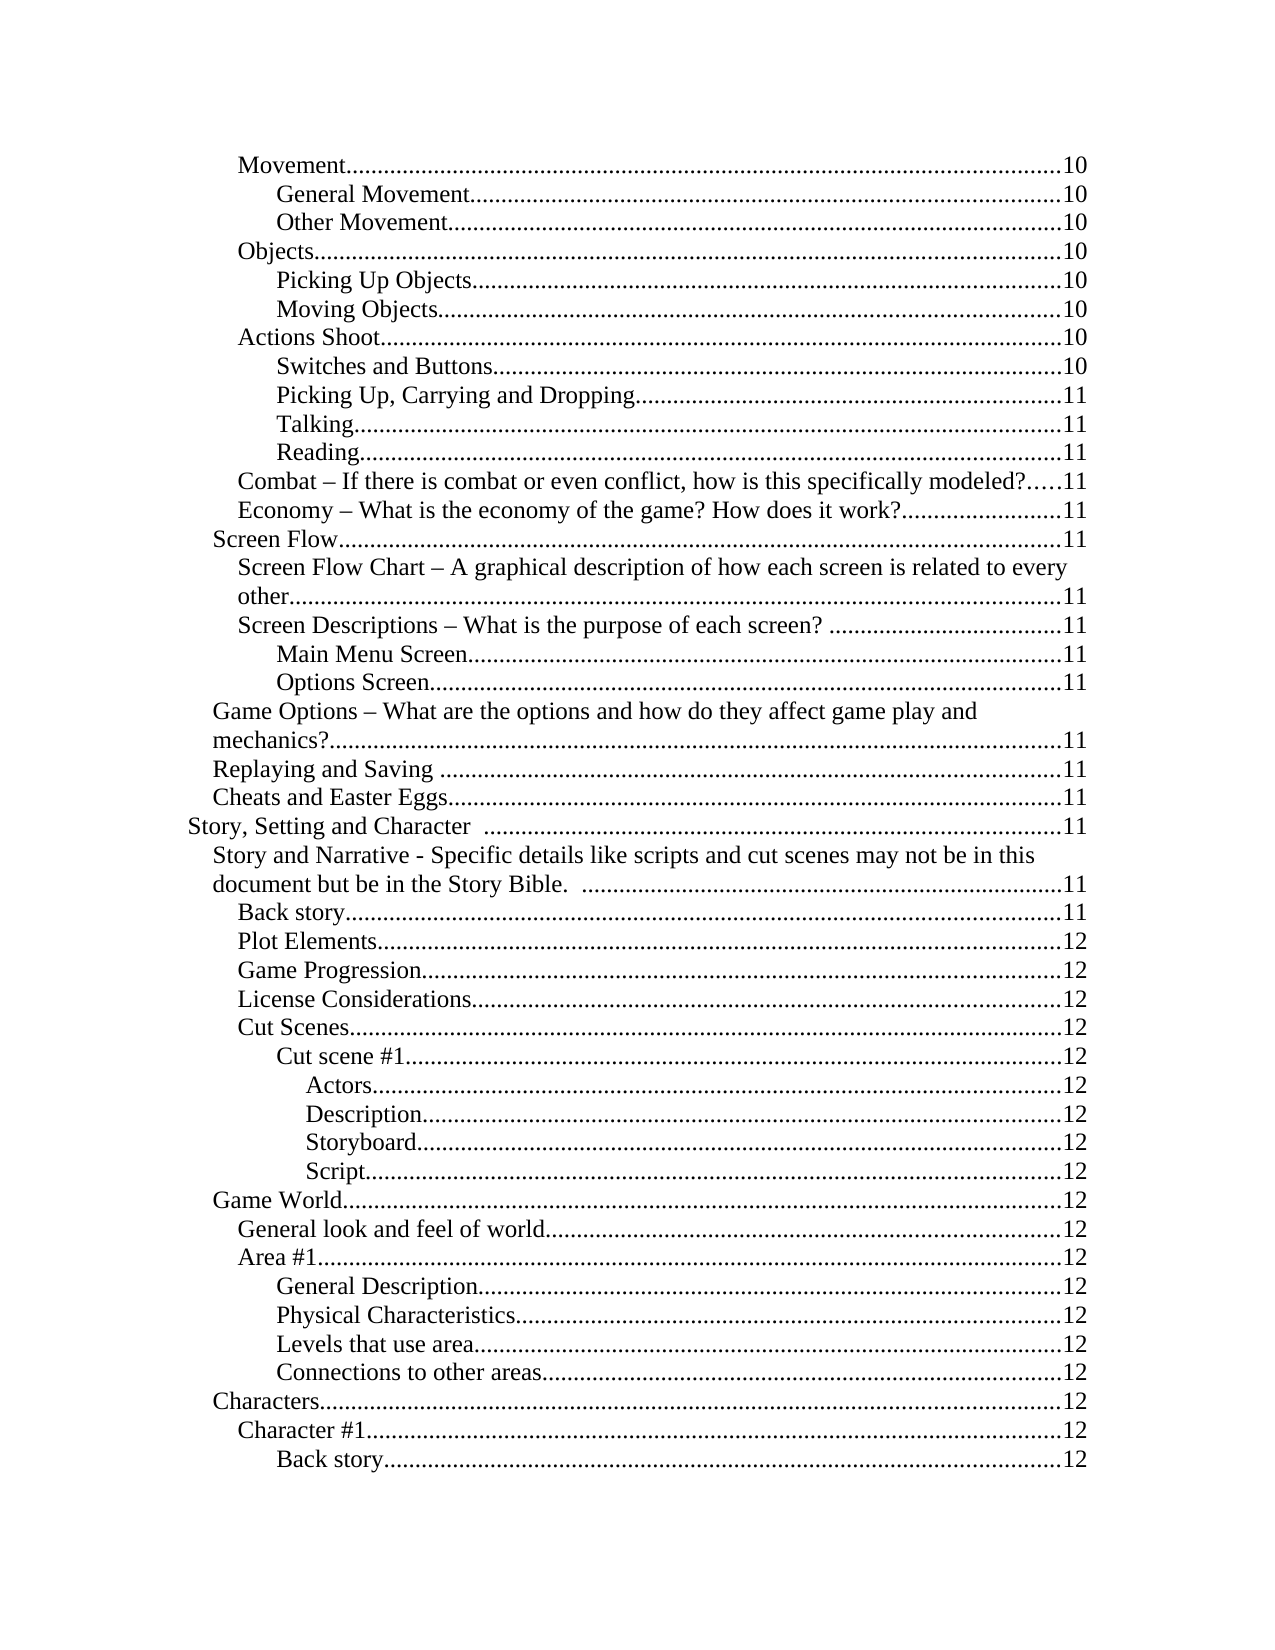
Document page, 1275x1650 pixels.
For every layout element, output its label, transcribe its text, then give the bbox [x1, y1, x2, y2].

text General Movement 10 [276, 179, 1087, 207]
text Levels that use area 12 [276, 1329, 1087, 1357]
text Physical Characteristics 12 [276, 1300, 1087, 1329]
text Cut scene #1 12 [276, 1041, 1087, 1070]
text Options Screen 11 [276, 667, 1087, 696]
text Picking Up, Carrying and Dropping 11 [276, 380, 1087, 409]
text Back story 11 [237, 897, 1087, 926]
text Main Menu Screen 11 [276, 639, 1087, 667]
text Script 12 [305, 1156, 1087, 1185]
text General Description 12 [276, 1271, 1087, 1300]
text Objects 10 [237, 236, 1087, 265]
text Storyboard 12 [305, 1127, 1087, 1156]
text Cut Scenes 12 [237, 1012, 1087, 1041]
text Story, Setting and Character 11 [187, 811, 1087, 840]
text Screen Flow Chart – A graphical description of how each screen is related to every other 11 [237, 552, 1087, 610]
text Combat – If there is combat or even conflict, how is this specifically modeled? 11 [237, 466, 1087, 495]
text Screen Descriptions – What is the purpose of each screen? 11 [237, 610, 1087, 639]
text Area #1 12 [237, 1242, 1087, 1271]
text Switches and Buttons 10 [276, 351, 1087, 380]
text Plot Elements 12 [237, 926, 1087, 955]
text Economy – What is the economy of the game? How does it work? 11 [237, 495, 1087, 524]
text General look and feel of world 12 [237, 1214, 1087, 1242]
text Character #1 12 [237, 1415, 1087, 1444]
text Game Progression 12 [237, 955, 1087, 984]
text Other Movement 10 [276, 207, 1087, 236]
text Actions Shoot 10 [237, 322, 1087, 351]
text Back story 12 [276, 1444, 1087, 1472]
text Talking 11 [276, 409, 1087, 437]
text Actors 12 [305, 1070, 1087, 1099]
text Description 12 [305, 1099, 1087, 1127]
text Reading 11 [276, 437, 1087, 466]
text Moving Objects 10 [276, 294, 1087, 322]
text Picking Up Objects 10 [276, 265, 1087, 294]
text Game Options – What are the options and how do they affect game play and mechanics? 11 [212, 696, 1087, 754]
text Movement 10 [237, 150, 1087, 179]
text Connections to other areas 12 [276, 1357, 1087, 1386]
text Game World 12 [212, 1185, 1087, 1214]
text Replaying and Saving 11 [212, 754, 1087, 782]
text Screen Flow 11 [212, 524, 1087, 552]
text Characters 12 [212, 1386, 1087, 1415]
text Story and Narrative - Specific details like scripts and cut scenes may not be in this document but be in the Story Bible. 11 [212, 840, 1087, 897]
text License Considerations 12 [237, 984, 1087, 1012]
text Cheats and Easter Eggs 11 [212, 782, 1087, 811]
